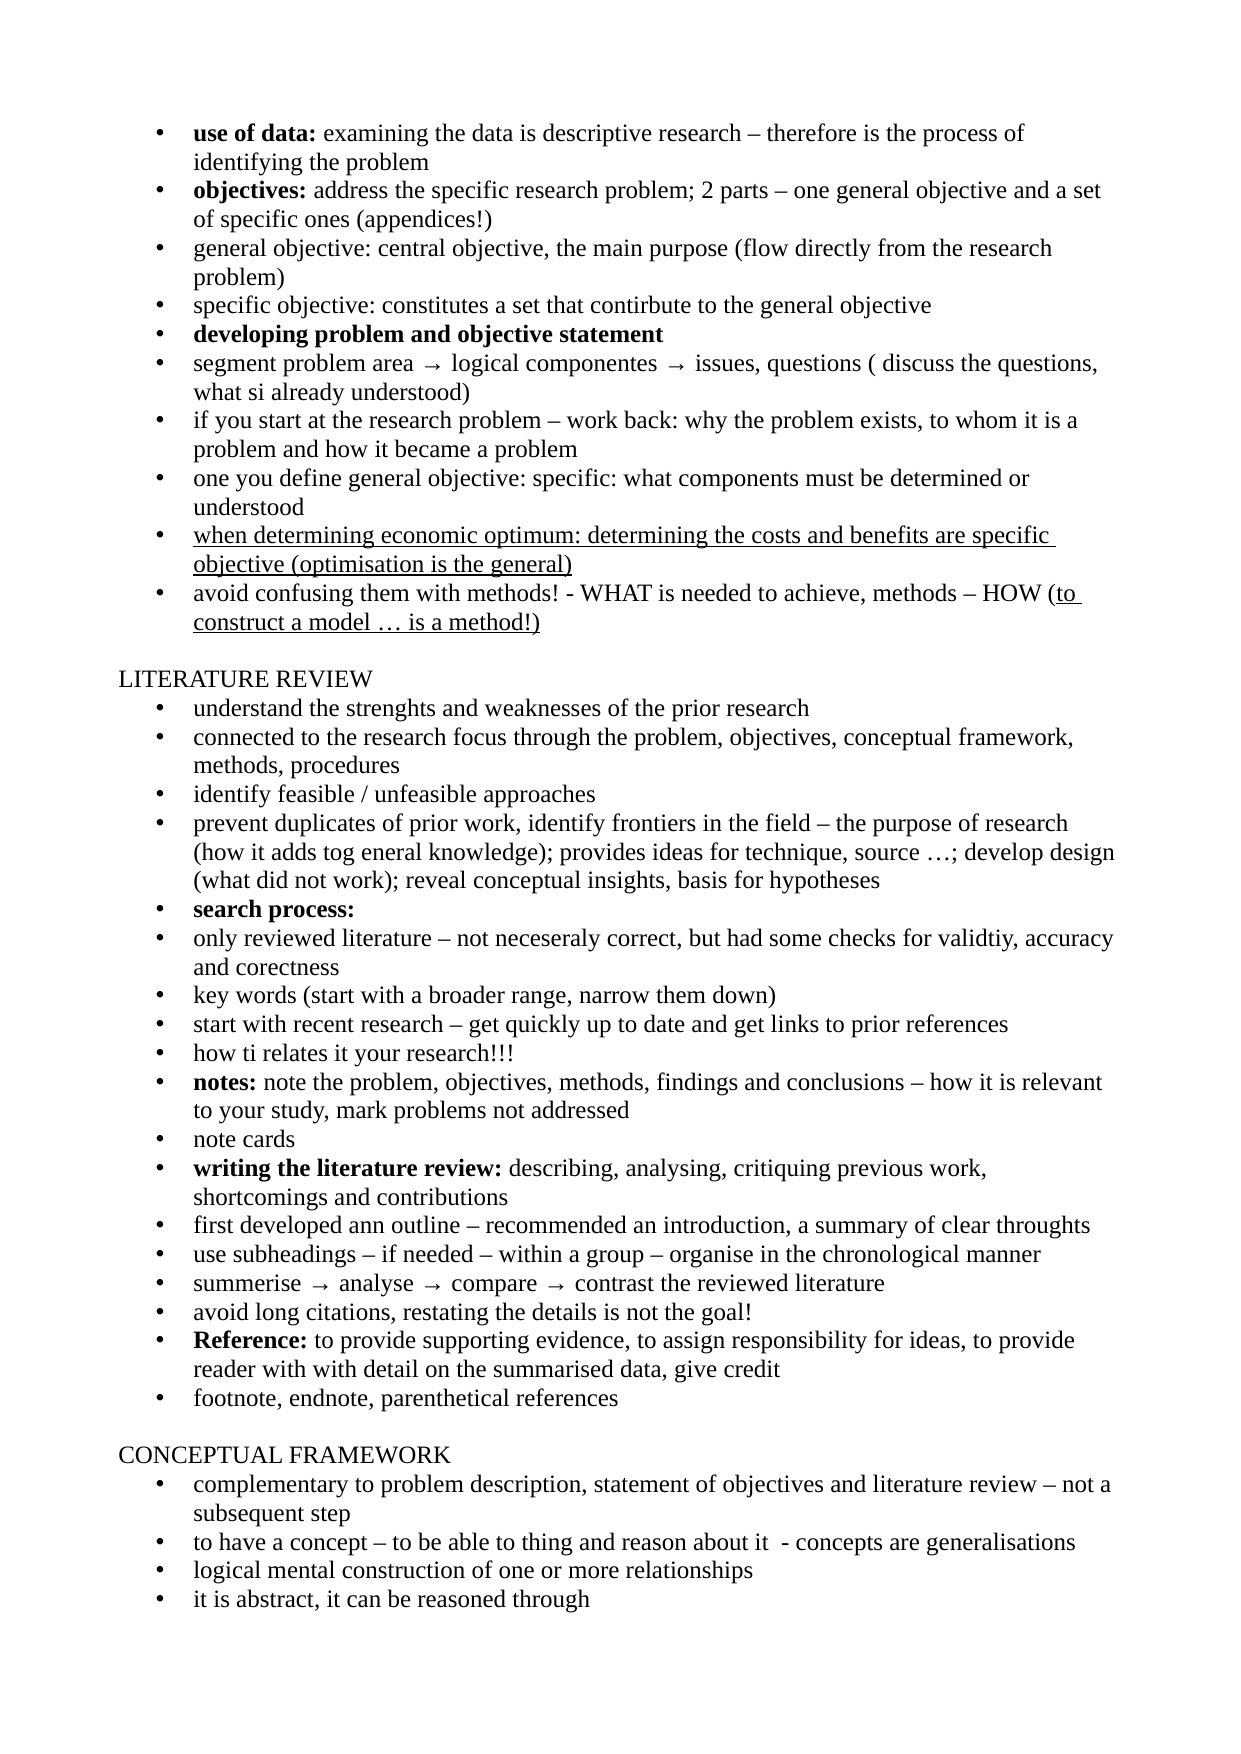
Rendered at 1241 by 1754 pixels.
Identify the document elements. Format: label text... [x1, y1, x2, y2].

list writing the literature review: describing, analysing, critiquing previous work, shortcomings and contributions [156, 1153, 1122, 1211]
list use subheadings – if needed – within a group – organise in the chronological manner [156, 1239, 1122, 1268]
list key words (start with a broader range, narrow them down) [156, 981, 1122, 1009]
list logical mental construction of one or more relationships [156, 1556, 1122, 1584]
list developing problem and objective statement [156, 319, 1122, 348]
list understand the strenghts and weaknesses of the prior research [156, 693, 1122, 722]
list summerise → analyse → compare → contrast the reviewed literature [156, 1268, 1122, 1297]
list it is abstract, it can be reasoned through [156, 1584, 1122, 1613]
list search process: [156, 894, 1122, 923]
list prevent duplicates of prior work, identify frontiers in the field – the purpose of research (how it adds tog eneral knowledge); provides ideas for technique, source …; develop design (what did not work); reveal conceptual insights, basis for hypotheses [156, 808, 1122, 894]
list start with recent research – get quickly up to date and get links to prior references [156, 1009, 1122, 1038]
list identify feasible / unfeasible approaches [156, 779, 1122, 808]
list if you start at the research problem – work back: why the problem exists, to whom it is a problem and how it became a problem [156, 406, 1122, 463]
list how ti relates it your research!!! [156, 1038, 1122, 1067]
list general objective: central objective, the main purpose (flow directly from the research problem) [156, 233, 1122, 291]
list objectives: address the specific research problem; 2 parts – one general objective and a set of specific ones (appendices!) [156, 176, 1122, 233]
list one you define general objective: specific: what components must be determined or understood [156, 463, 1122, 521]
list avoid long citations, restating the details is not the goal! [156, 1297, 1122, 1326]
text CONCEPTUAL FRAMEWORK [118, 1441, 1122, 1469]
list segment problem area → logical componentes → issues, questions ( discuss the questions, what si already understood) [156, 348, 1122, 406]
list note cards [156, 1124, 1122, 1153]
list when determining economic optimum: determining the costs and benefits are specific objective (optimisation is the general) [156, 521, 1122, 578]
list use of data: examining the data is descriptive research – therefore is the process of identifying the problem [156, 118, 1122, 176]
list specific objective: constitutes a set that contirbute to the general objective [156, 291, 1122, 319]
list to have a concept – to be able to thing and reason about it - concepts are generalisations [156, 1527, 1122, 1556]
list only reviewed literature – not neceseraly correct, but had some checks for validtiy, accuracy and corectness [156, 923, 1122, 981]
list first developed ann outline – recommended an introduction, a summary of clear throughts [156, 1211, 1122, 1239]
list complementary to problem description, statement of objectives and literature review – not a subsequent step [156, 1469, 1122, 1527]
list Reference: to provide supporting evidence, to assign responsibility for ideas, to provide reader with with detail on the summarised data, give credit [156, 1326, 1122, 1383]
list notes: note the problem, objectives, methods, findings and conclusions – how it is relevant to your study, mark problems not addressed [156, 1067, 1122, 1124]
list avoid confusing them with methods! - WHAT is needed to achieve, methods – HOW (to construct a model … is a method!) [156, 578, 1122, 636]
list footnote, endnote, parenthetical references [156, 1383, 1122, 1412]
text LITERATURE REVIEW [118, 664, 1122, 693]
list connected to the research focus through the problem, objectives, conceptual framework, methods, procedures [156, 722, 1122, 779]
